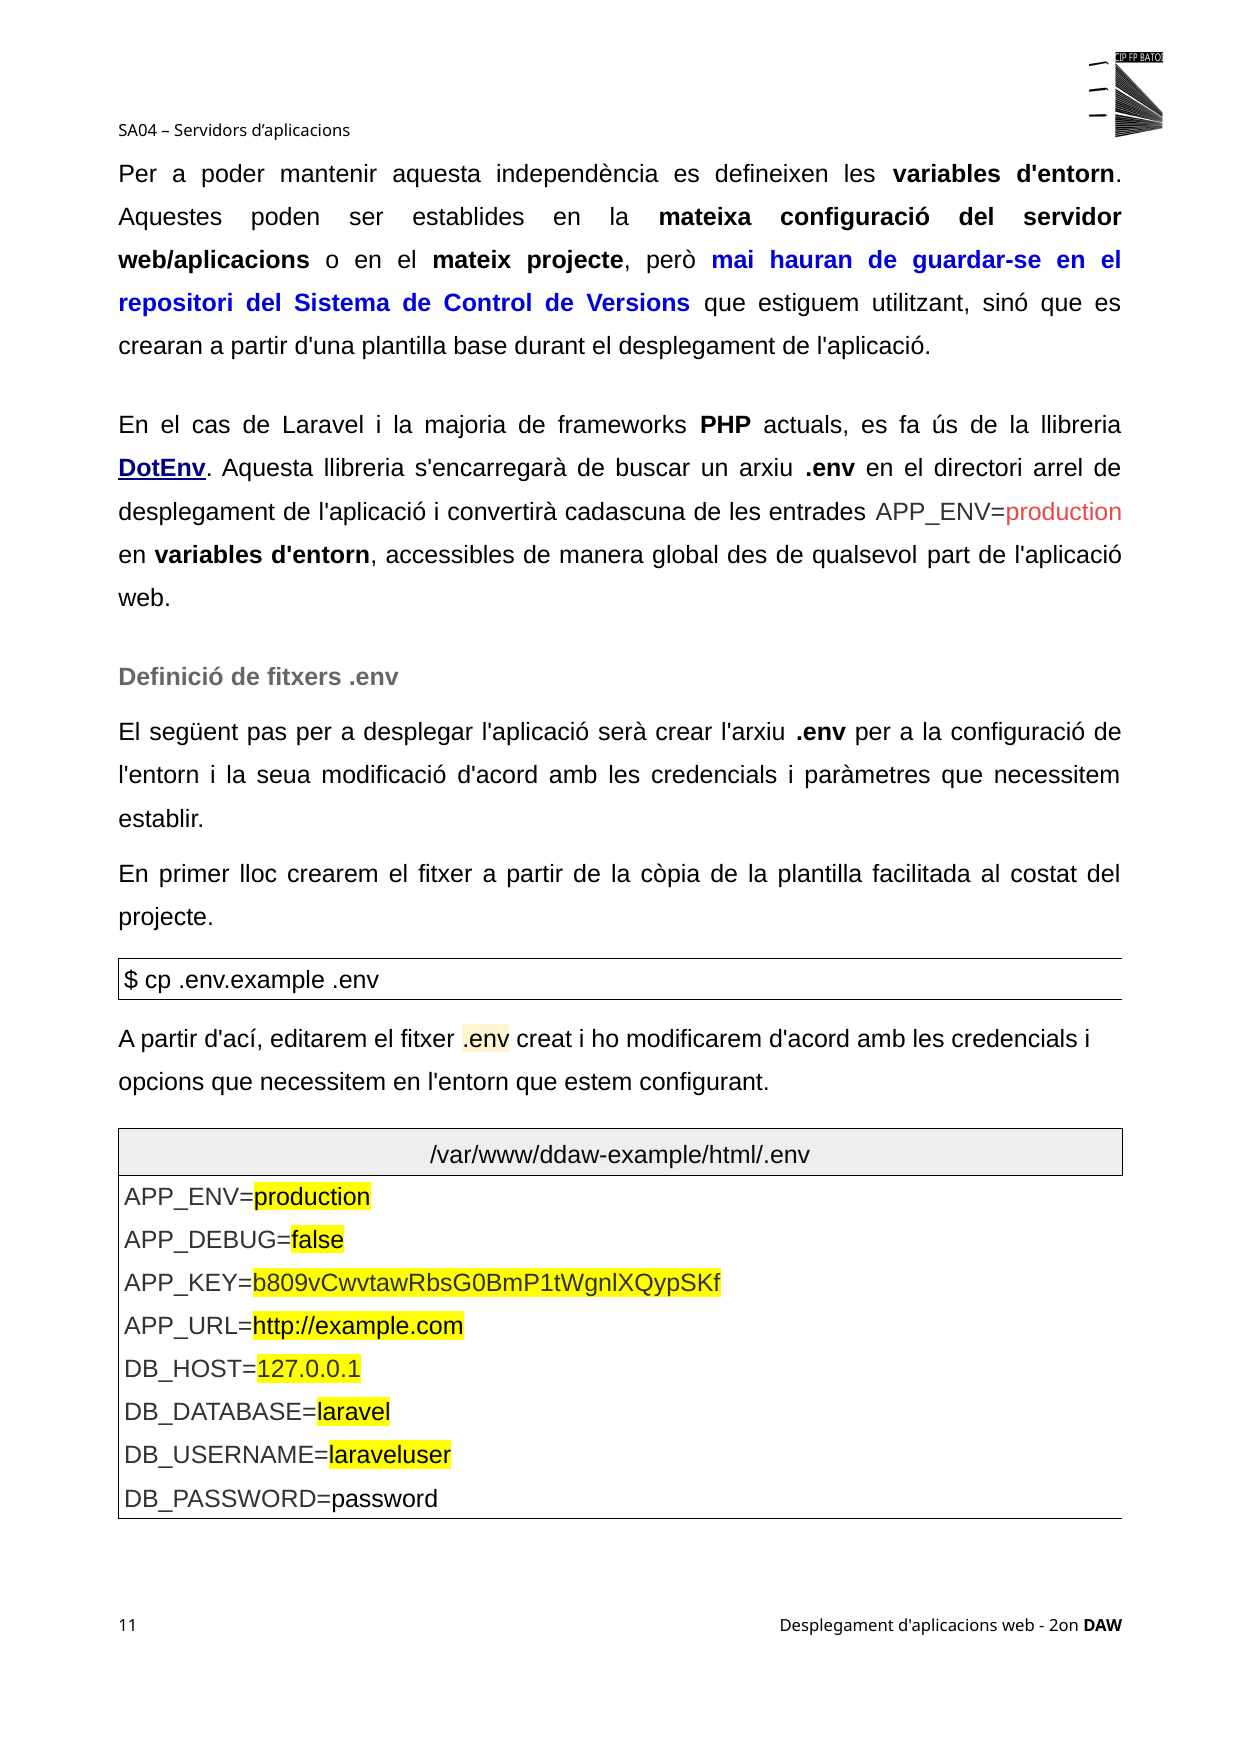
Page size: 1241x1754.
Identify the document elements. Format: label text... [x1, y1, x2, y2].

picture [1087, 49, 1165, 140]
text En el cas de Laravel i la majoria de frameworks PHP actuals, es fa ús de la llibreria DotEnv. Aquesta llibreria s'encarregarà de buscar un arxiu .env en el directori arrel de desplegament de l'aplicació i convertirà cadascuna de les entrades APP_ENV=production en variables d'entorn, accessibles de manera global des de qualsevol part de l'aplicació web. [118, 410, 1122, 611]
table_header /var/www/ddaw-example/html/.env [119, 1129, 1122, 1175]
text El següent pas per a desplegar l'aplicació serà crear l'arxiu .env per a la configuració de l'entorn i la seua modificació d'acord amb les credencials i paràmetres que necessitem establir. [118, 717, 1122, 832]
text A partir d'ací, editarem el fitxer .env creat i ho modificarem d'acord amb les credencials i opcions que necessitem en l'entorn que estem configurant. [118, 1024, 1122, 1096]
table_header $ cp .env.example .env [119, 959, 1122, 999]
table_cell APP_ENV=production APP_DEBUG=false APP_KEY=b809vCwvtawRbsG0BmP1tWgnlXQypSKf APP_URL=http://example.com DB_HOST=127.0.0.1 DB_DATABASE=laravel DB_USERNAME=laraveluser DB_PASSWORD=password [119, 1176, 1122, 1518]
text En primer lloc crearem el fitxer a partir de la còpia de la plantilla facilitada al costat del projecte. [118, 859, 1122, 931]
text Definició de fitxers .env [118, 662, 1122, 691]
text Per a poder mantenir aquesta independència es defineixen les variables d'entorn. Aquestes poden ser establides en la mateixa configuració del servidor web/aplicacions o en el mateix projecte, però mai hauran de guardar-se en el repositori del Sistema de Control de Versions que estiguem utilitzant, sinó que es crearan a partir d'una plantilla base durant el desplegament de l'aplicació. [118, 158, 1122, 360]
